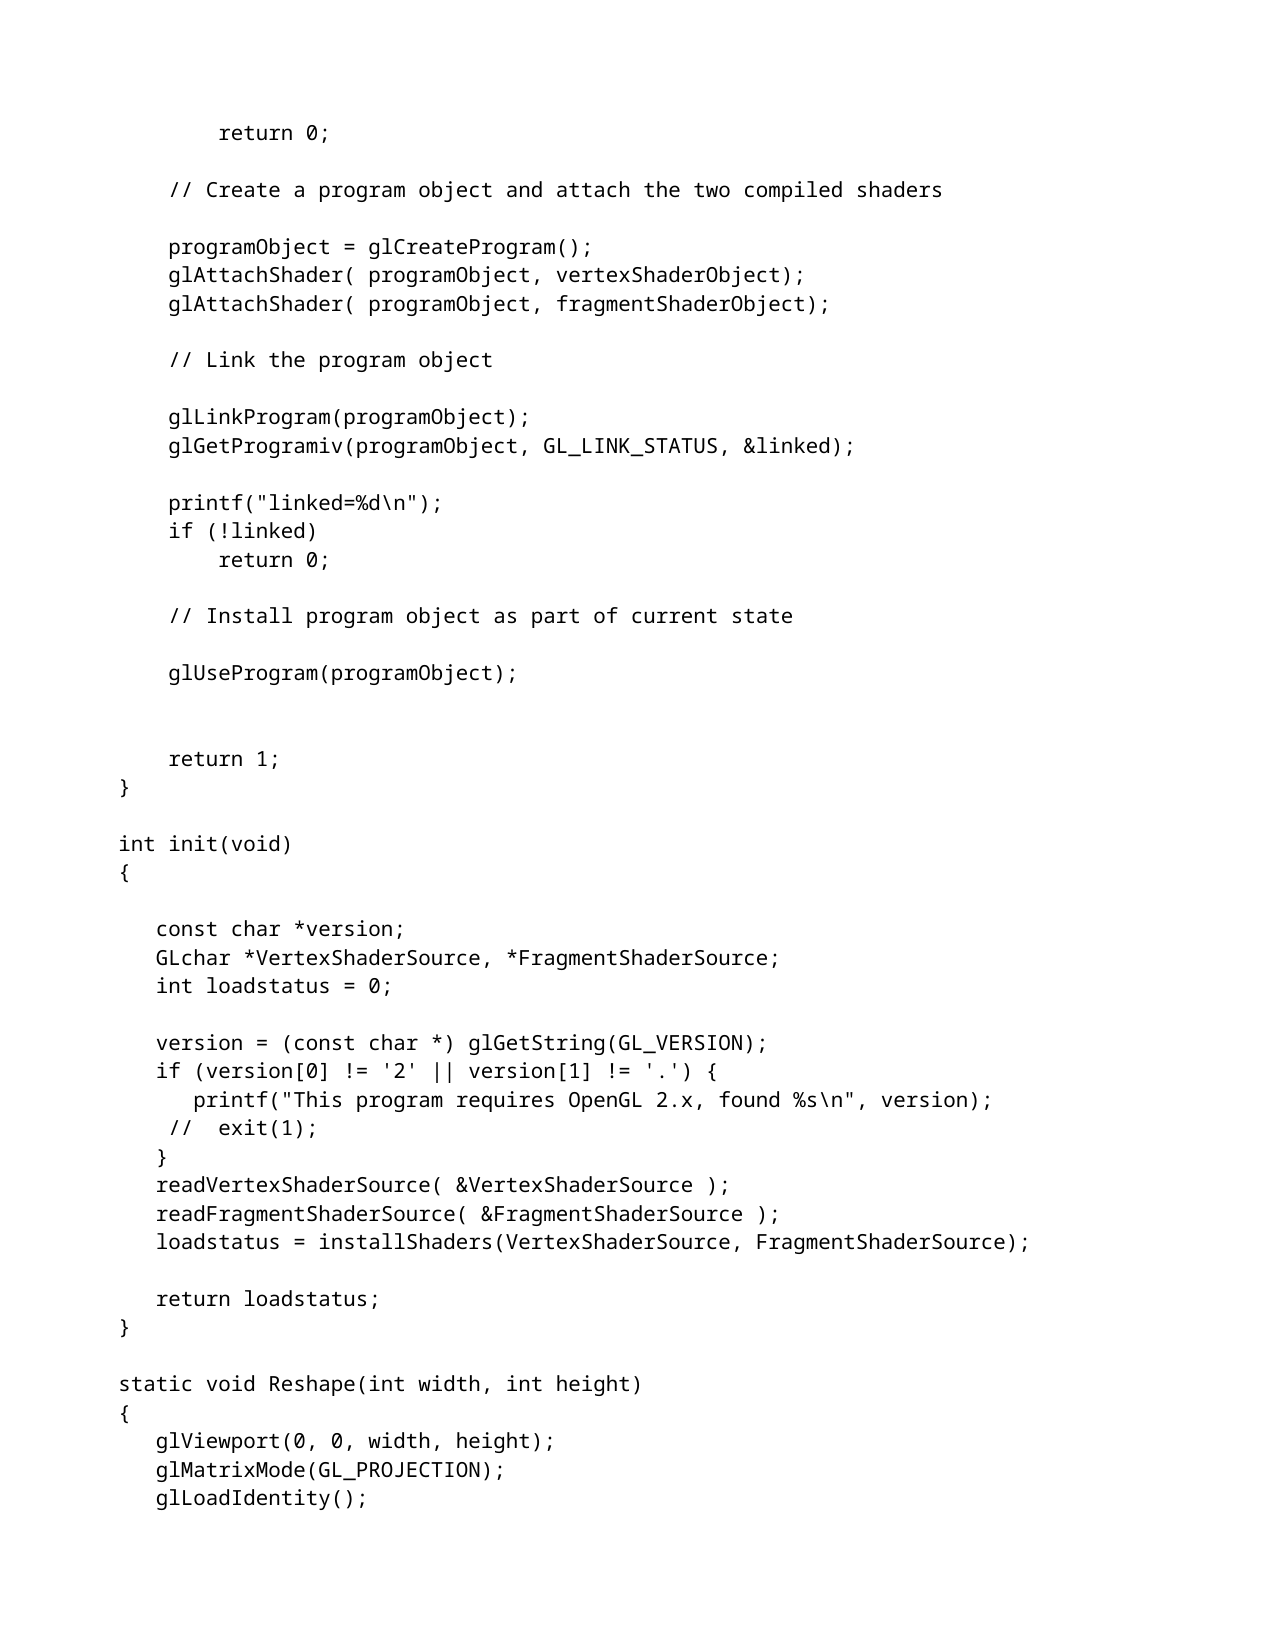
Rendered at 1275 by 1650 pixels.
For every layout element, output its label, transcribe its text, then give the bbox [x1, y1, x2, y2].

text // Install program object as part of current state [118, 602, 1157, 630]
text { [118, 857, 1157, 886]
text } [118, 772, 1157, 801]
text programObject = glCreateProgram(); [118, 232, 1157, 260]
text glMatrixMode(GL_PROJECTION); [118, 1455, 1157, 1483]
text glLinkProgram(programObject); [118, 402, 1157, 431]
text printf("linked=%d\n"); [118, 488, 1157, 516]
text readVertexShaderSource( &VertexShaderSource ); [118, 1170, 1157, 1199]
text glAttachShader( programObject, fragmentShaderObject); [118, 289, 1157, 317]
text readFragmentShaderSource( &FragmentShaderSource ); [118, 1199, 1157, 1227]
text return loadstatus; [118, 1284, 1157, 1312]
text } [118, 1142, 1157, 1170]
text return 0; [118, 118, 1157, 147]
text glLoadIdentity(); [118, 1483, 1157, 1512]
text printf("This program requires OpenGL 2.x, found %s\n", version); [118, 1085, 1157, 1113]
text loadstatus = installShaders(VertexShaderSource, FragmentShaderSource); [118, 1227, 1157, 1256]
text return 1; [118, 744, 1157, 772]
text // Link the program object [118, 346, 1157, 374]
text // Create a program object and attach the two compiled shaders [118, 175, 1157, 203]
text if (version[0] != '2' || version[1] != '.') { [118, 1057, 1157, 1085]
text int init(void) [118, 829, 1157, 857]
text return 0; [118, 545, 1157, 573]
text glAttachShader( programObject, vertexShaderObject); [118, 260, 1157, 289]
text if (!linked) [118, 516, 1157, 545]
text { [118, 1398, 1157, 1426]
text const char *version; [118, 914, 1157, 943]
text glUseProgram(programObject); [118, 658, 1157, 687]
text static void Reshape(int width, int height) [118, 1369, 1157, 1398]
text // exit(1); [118, 1113, 1157, 1142]
text glGetProgramiv(programObject, GL_LINK_STATUS, &linked); [118, 431, 1157, 459]
text GLchar *VertexShaderSource, *FragmentShaderSource; [118, 943, 1157, 971]
text } [118, 1312, 1157, 1341]
text glViewport(0, 0, width, height); [118, 1426, 1157, 1455]
text int loadstatus = 0; [118, 971, 1157, 1000]
text version = (const char *) glGetString(GL_VERSION); [118, 1028, 1157, 1057]
